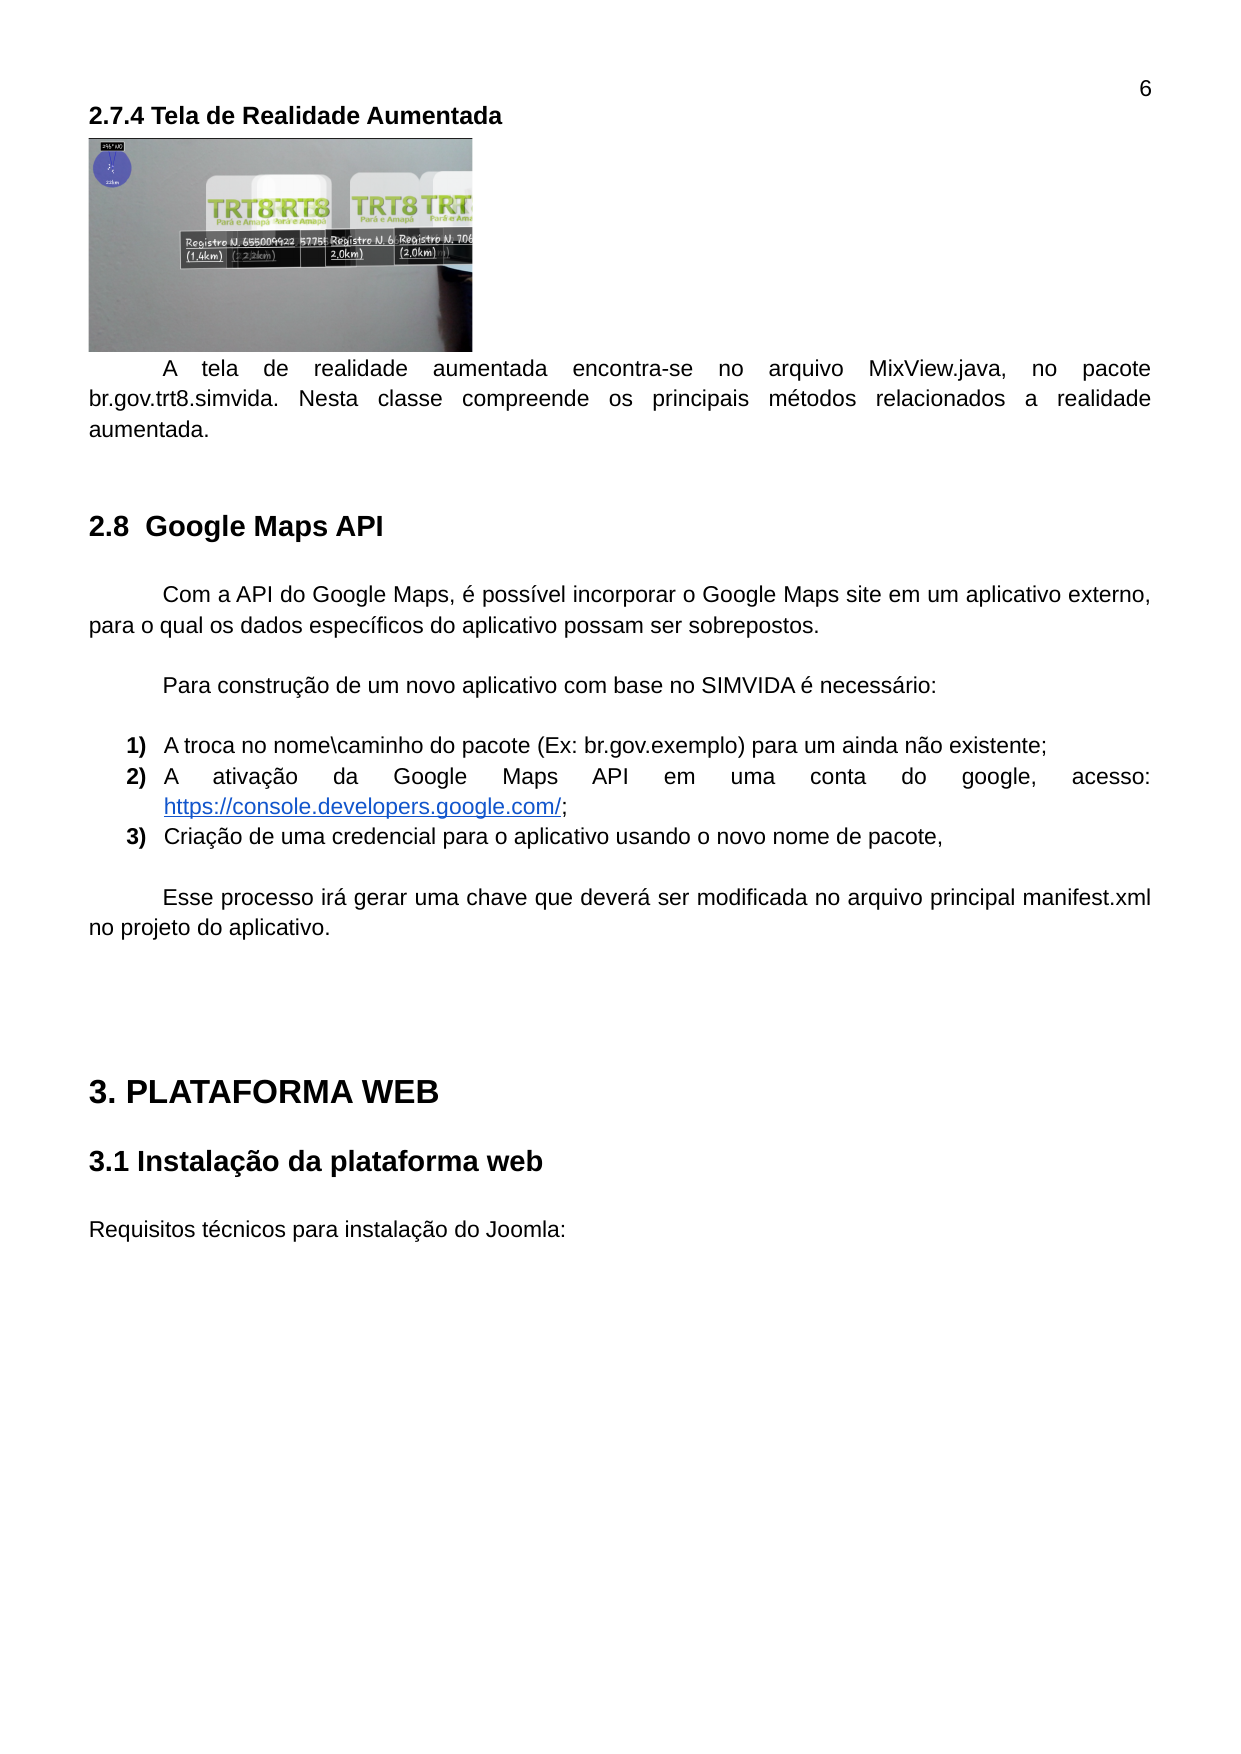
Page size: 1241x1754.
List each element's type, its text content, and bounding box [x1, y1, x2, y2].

text Requisitos técnicos para instalação do Joomla: [88, 1216, 1152, 1242]
text Esse processo irá gerar uma chave que deverá ser modificada no arquivo principal manifest.xml no projeto do aplicativo. [88, 883, 1152, 940]
subtitle 2.7.4 Tela de Realidade Aumentada [88, 101, 1152, 130]
text Com a API do Google Maps, é possível incorporar o Google Maps site em um aplicativo externo, para o qual os dados específicos do aplicativo possam ser sobrepostos. [88, 581, 1152, 638]
subtitle 2.8 Google Maps API [88, 509, 1152, 543]
picture [88, 138, 473, 352]
list Criação de uma credencial para o aplicativo usando o novo nome de pacote, [126, 823, 1152, 849]
subtitle 3. PLATAFORMA WEB [88, 1072, 1152, 1110]
text A tela de realidade aumentada encontra-se no arquivo MixView.java, no pacote br.gov.trt8.simvida. Nesta classe compreende os principais métodos relacionados a realidade aumentada. [88, 355, 1152, 442]
text Para construção de um novo aplicativo com base no SIMVIDA é necessário: [88, 672, 1152, 698]
list A troca no nome\caminho do pacote (Ex: br.gov.exemplo) para um ainda não existente; [126, 732, 1152, 759]
subtitle 3.1 Instalação da plataforma web [88, 1144, 1152, 1177]
list A ativação da Google Maps API em uma conta do google, acesso: https://console.developers.google.com/; [126, 763, 1152, 819]
